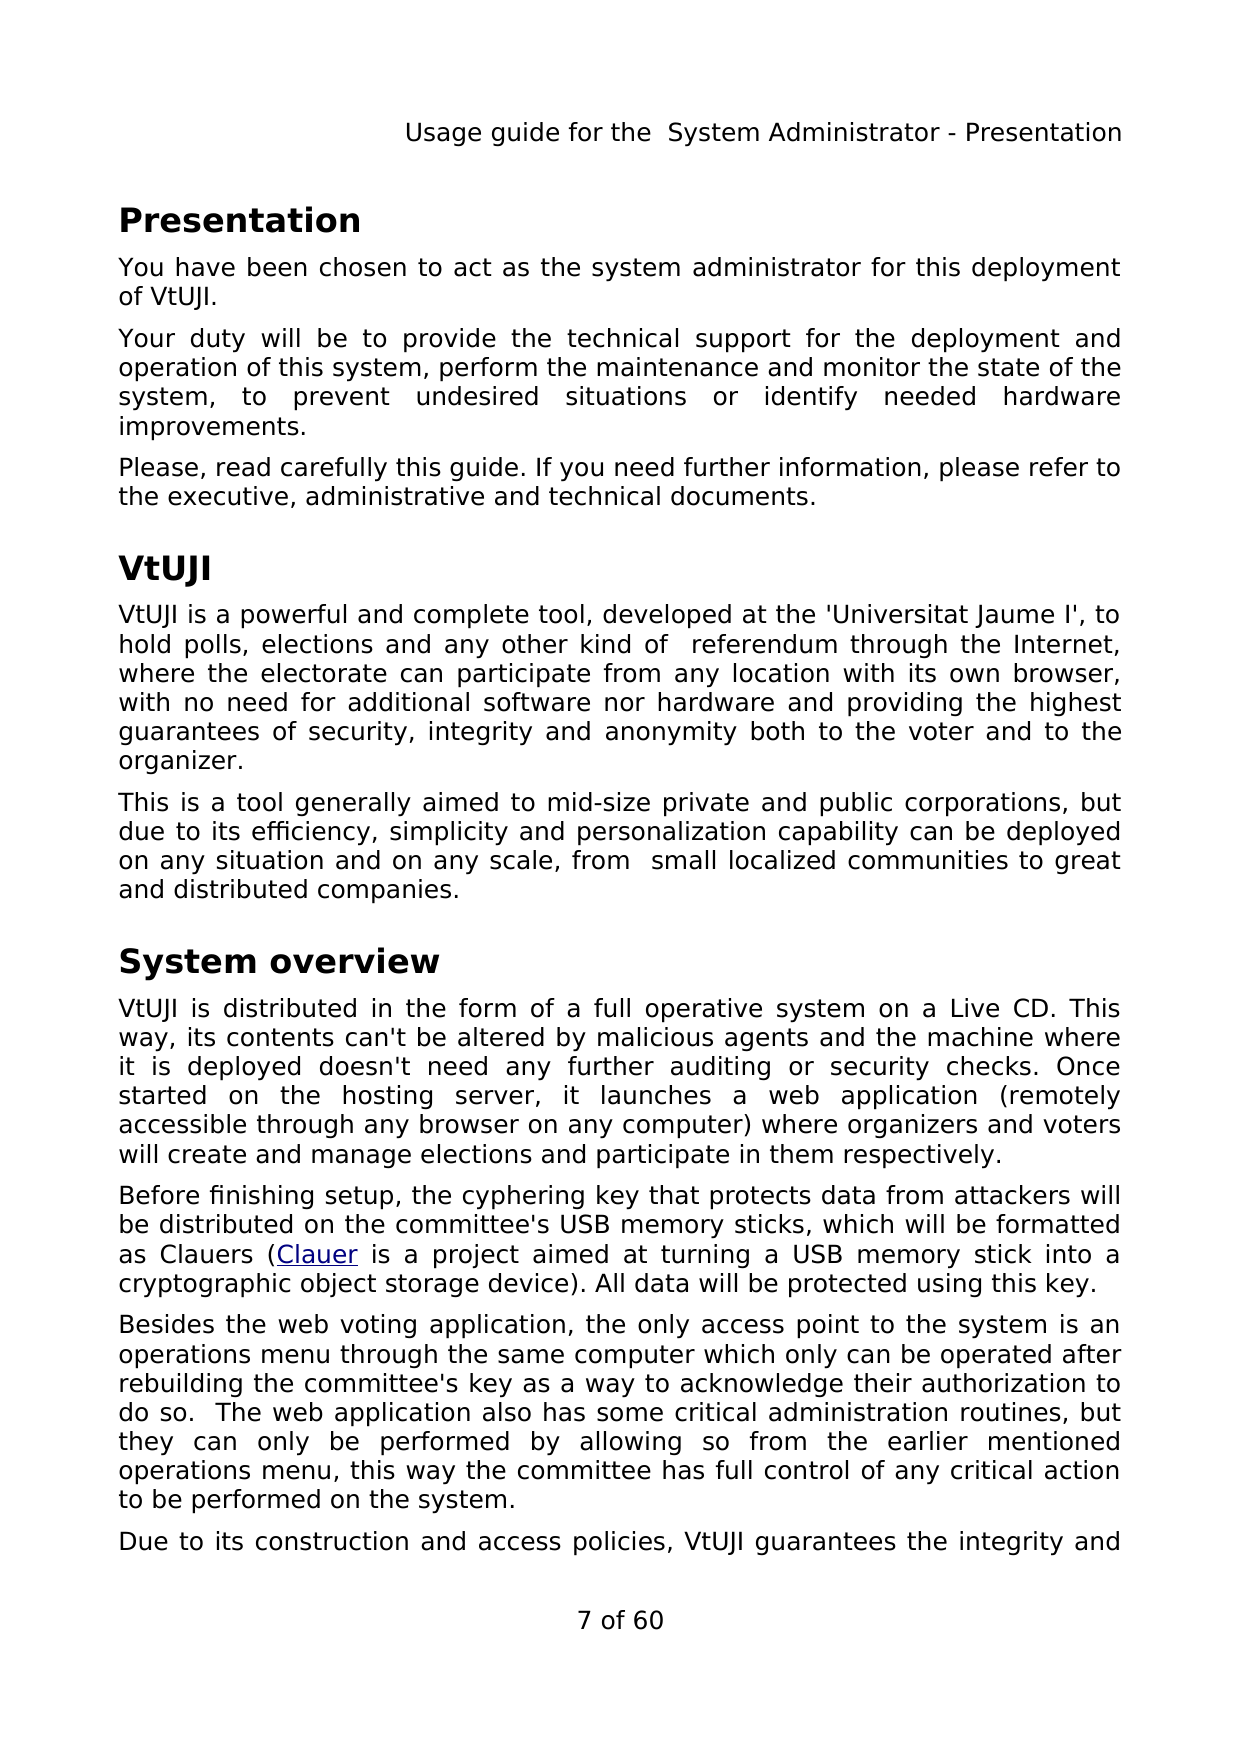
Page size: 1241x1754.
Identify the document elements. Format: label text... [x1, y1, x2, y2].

subtitle System overview [118, 942, 1122, 981]
text VtUJI is distributed in the form of a full operative system on a Live CD. This way, its contents can't be altered by malicious agents and the machine where it is deployed doesn't need any further auditing or security checks. Once started on the hosting server, it launches a web application (remotely accessible through any browser on any computer) where organizers and voters will create and manage elections and participate in them respectively. [118, 994, 1122, 1169]
text This is a tool generally aimed to mid-size private and public corporations, but due to its efficiency, simplicity and personalization capability can be deployed on any situation and on any scale, from small localized communities to great and distributed companies. [118, 788, 1122, 905]
text Due to its construction and access policies, VtUJI guarantees the integrity and [118, 1527, 1122, 1556]
subtitle VtUJI [118, 549, 1122, 588]
text VtUJI is a powerful and complete tool, developed at the 'Universitat Jaume I', to hold polls, elections and any other kind of referendum through the Internet, where the electorate can participate from any location with its own browser, with no need for additional software nor hardware and providing the highest guarantees of security, integrity and anonymity both to the voter and to the organizer. [118, 601, 1122, 776]
text Please, read carefully this guide. If you need further information, please refer to the executive, administrative and technical documents. [118, 453, 1122, 512]
text Besides the web voting application, the only access point to the system is an operations menu through the same computer which only can be operated after rebuilding the committee's key as a way to acknowledge their authorization to do so. The web application also has some critical administration routines, but they can only be performed by allowing so from the earlier mentioned operations menu, this way the committee has full control of any critical action to be performed on the system. [118, 1311, 1122, 1515]
text Your duty will be to provide the technical support for the deployment and operation of this system, perform the maintenance and monitor the state of the system, to prevent undesired situations or identify needed hardware improvements. [118, 324, 1122, 441]
text You have been chosen to act as the system administrator for this deployment of VtUJI. [118, 253, 1122, 312]
subtitle Presentation [118, 202, 1122, 241]
text Before finishing setup, the cyphering key that protects data from attackers will be distributed on the committee's USB memory sticks, which will be formatted as Clauers (Clauer is a project aimed at turning a USB memory stick into a cryptographic object storage device). All data will be protected using this key. [118, 1181, 1122, 1298]
